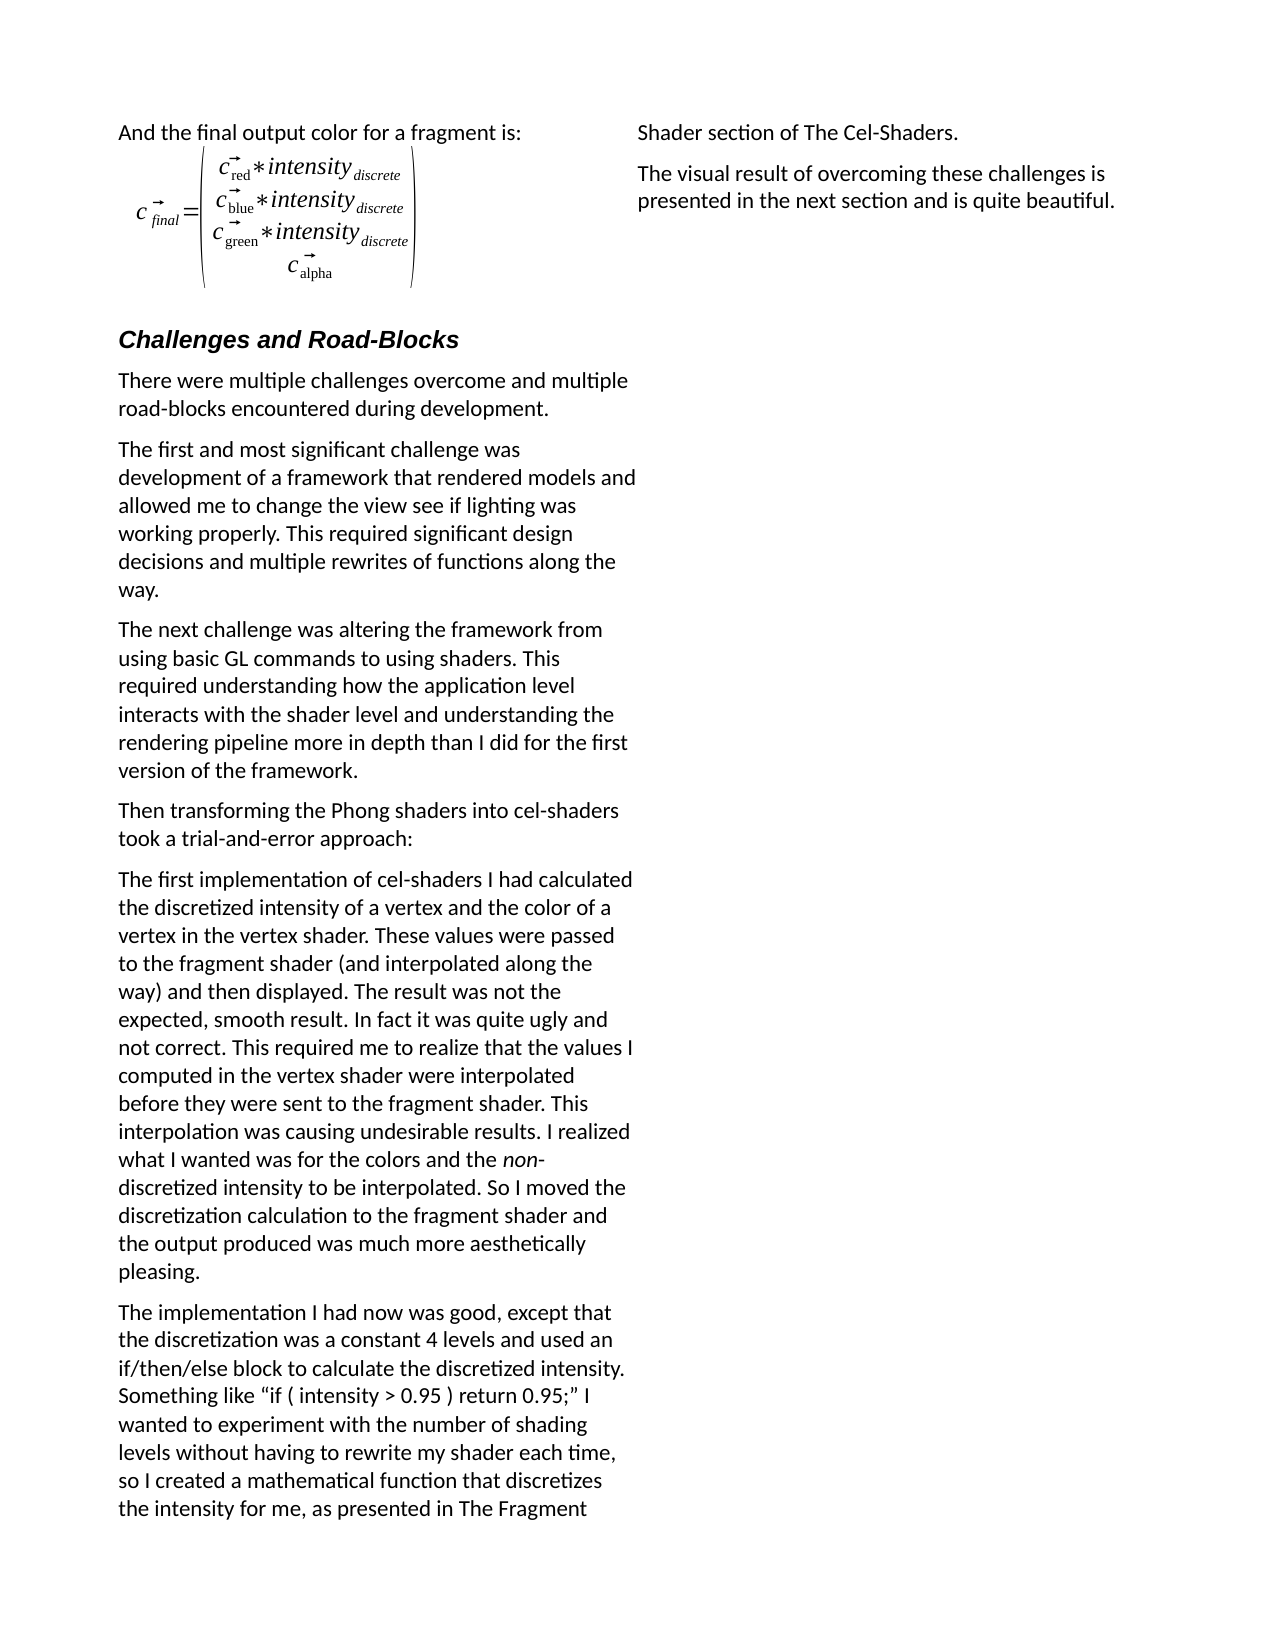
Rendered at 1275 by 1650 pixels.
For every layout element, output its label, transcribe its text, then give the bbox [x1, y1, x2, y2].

text Then transforming the Phong shaders into cel-shaders took a trial-and-error approach: [118, 796, 637, 852]
text The implementation I had now was good, except that the discretization was a constant 4 levels and used an if/then/else block to calculate the discretized intensity. Something like “if ( intensity > 0.95 ) return 0.95;” I wanted to experiment with the number of shading levels without having to rewrite my shader each time, so I created a mathematical function that discretizes the intensity for me, as presented in The Fragment [118, 1298, 637, 1522]
subtitle Challenges and Road-Blocks [118, 325, 637, 354]
text The first implementation of cel-shaders I had calculated the discretized intensity of a vertex and the color of a vertex in the vertex shader. These values were passed to the fragment shader (and interpolated along the way) and then displayed. The result was not the expected, smooth result. In fact it was quite ugly and not correct. This required me to realize that the values I computed in the vertex shader were interpolated before they were sent to the fragment shader. This interpolation was causing undesirable results. I realized what I wanted was for the colors and the non-discretized intensity to be interpolated. So I moved the discretization calculation to the fragment shader and the output produced was much more aesthetically pleasing. [118, 865, 637, 1285]
text There were multiple challenges overcome and multiple road-blocks encountered during development. [118, 366, 637, 422]
text Shader section of The Cel-Shaders. [637, 118, 1157, 146]
text The visual result of overcoming these challenges is presented in the next section and is quite beautiful. [637, 159, 1157, 215]
text The first and most significant challenge was development of a framework that rendered models and allowed me to change the view see if lighting was working properly. This required significant design decisions and multiple rewrites of functions along the way. [118, 435, 637, 603]
text The next challenge was altering the framework from using basic GL commands to using shaders. This required understanding how the application level interacts with the shader level and understanding the rendering pipeline more in depth than I did for the first version of the framework. [118, 616, 637, 784]
text And the final output color for a fragment is: [118, 118, 637, 288]
